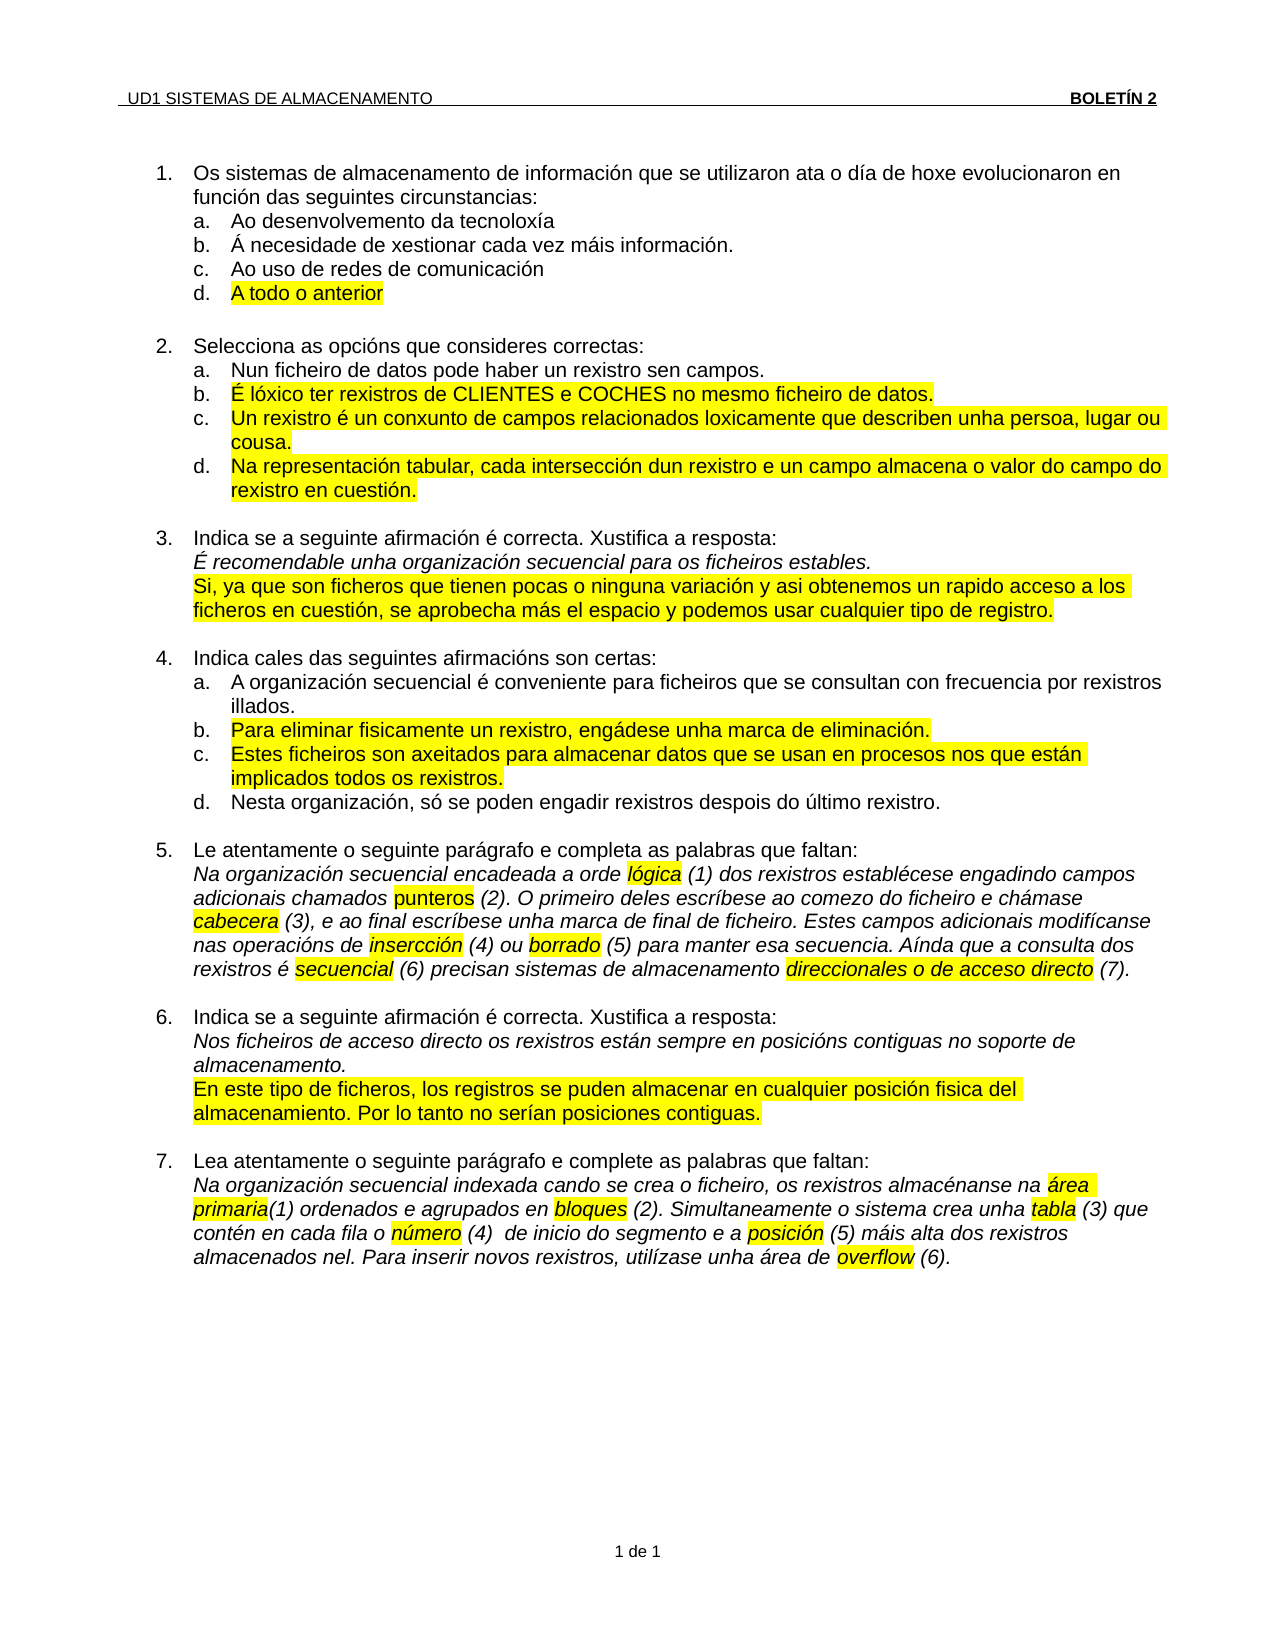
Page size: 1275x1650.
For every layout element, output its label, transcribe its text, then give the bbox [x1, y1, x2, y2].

list Si, ya que son ficheros que tienen pocas o ninguna variación y asi obtenemos un rapido acceso a los ficheros en cuestión, se aprobecha más el espacio y podemos usar cualquier tipo de registro. [156, 574, 1176, 622]
list Na organización secuencial indexada cando se crea o ficheiro, os rexistros almacénanse na área primaria(1) ordenados e agrupados en bloques (2). Simultaneamente o sistema crea unha tabla (3) que contén en cada fila o número (4) de inicio do segmento e a posición (5) máis alta dos rexistros almacenados nel. Para inserir novos rexistros, utilízase unha área de overflow (6). [156, 1173, 1176, 1269]
list Le atentamente o seguinte parágrafo e completa as palabras que faltan: [156, 837, 1176, 861]
list Ao desenvolvemento da tecnoloxía [193, 209, 1176, 233]
list Na organización secuencial encadeada a orde lógica (1) dos rexistros establécese engadindo campos adicionais chamados punteros (2). O primeiro deles escríbese ao comezo do ficheiro e chámase cabecera (3), e ao final escríbese unha marca de final de ficheiro. Estes campos adicionais modifícanse nas operacións de insercción (4) ou borrado (5) para manter esa secuencia. Aínda que a consulta dos rexistros é secuencial (6) precisan sistemas de almacenamento direccionales o de acceso directo (7). [156, 861, 1176, 981]
list Lea atentamente o seguinte parágrafo e complete as palabras que faltan: [156, 1149, 1176, 1173]
list Un rexistro é un conxunto de campos relacionados loxicamente que describen unha persoa, lugar ou cousa. [193, 406, 1176, 454]
list Os sistemas de almacenamento de información que se utilizaron ata o día de hoxe evolucionaron en función das seguintes circunstancias: [156, 161, 1176, 209]
list Estes ficheiros son axeitados para almacenar datos que se usan en procesos nos que están implicados todos os rexistros. [193, 742, 1176, 789]
list Á necesidade de xestionar cada vez máis información. [193, 233, 1176, 257]
list É lóxico ter rexistros de CLIENTES e COCHES no mesmo ficheiro de datos. [193, 382, 1176, 406]
list Ao uso de redes de comunicación [193, 257, 1176, 281]
list Nun ficheiro de datos pode haber un rexistro sen campos. [193, 358, 1176, 382]
list Indica cales das seguintes afirmacións son certas: [156, 646, 1176, 670]
list Selecciona as opcións que consideres correctas: [156, 334, 1176, 358]
list Indica se a seguinte afirmación é correcta. Xustifica a resposta: [156, 526, 1176, 550]
list É recomendable unha organización secuencial para os ficheiros estables. [156, 550, 1176, 574]
list En este tipo de ficheros, los registros se puden almacenar en cualquier posición fisica del almacenamiento. Por lo tanto no serían posiciones contiguas. [156, 1077, 1176, 1125]
list A todo o anterior [193, 281, 1176, 305]
list Nesta organización, só se poden engadir rexistros despois do último rexistro. [193, 789, 1176, 813]
list Indica se a seguinte afirmación é correcta. Xustifica a resposta: [156, 1005, 1176, 1029]
list Para eliminar fisicamente un rexistro, engádese unha marca de eliminación. [193, 718, 1176, 742]
list A organización secuencial é conveniente para ficheiros que se consultan con frecuencia por rexistros illados. [193, 670, 1176, 718]
list Nos ficheiros de acceso directo os rexistros están sempre en posicións contiguas no soporte de almacenamento. [156, 1029, 1176, 1077]
list Na representación tabular, cada intersección dun rexistro e un campo almacena o valor do campo do rexistro en cuestión. [193, 454, 1176, 502]
